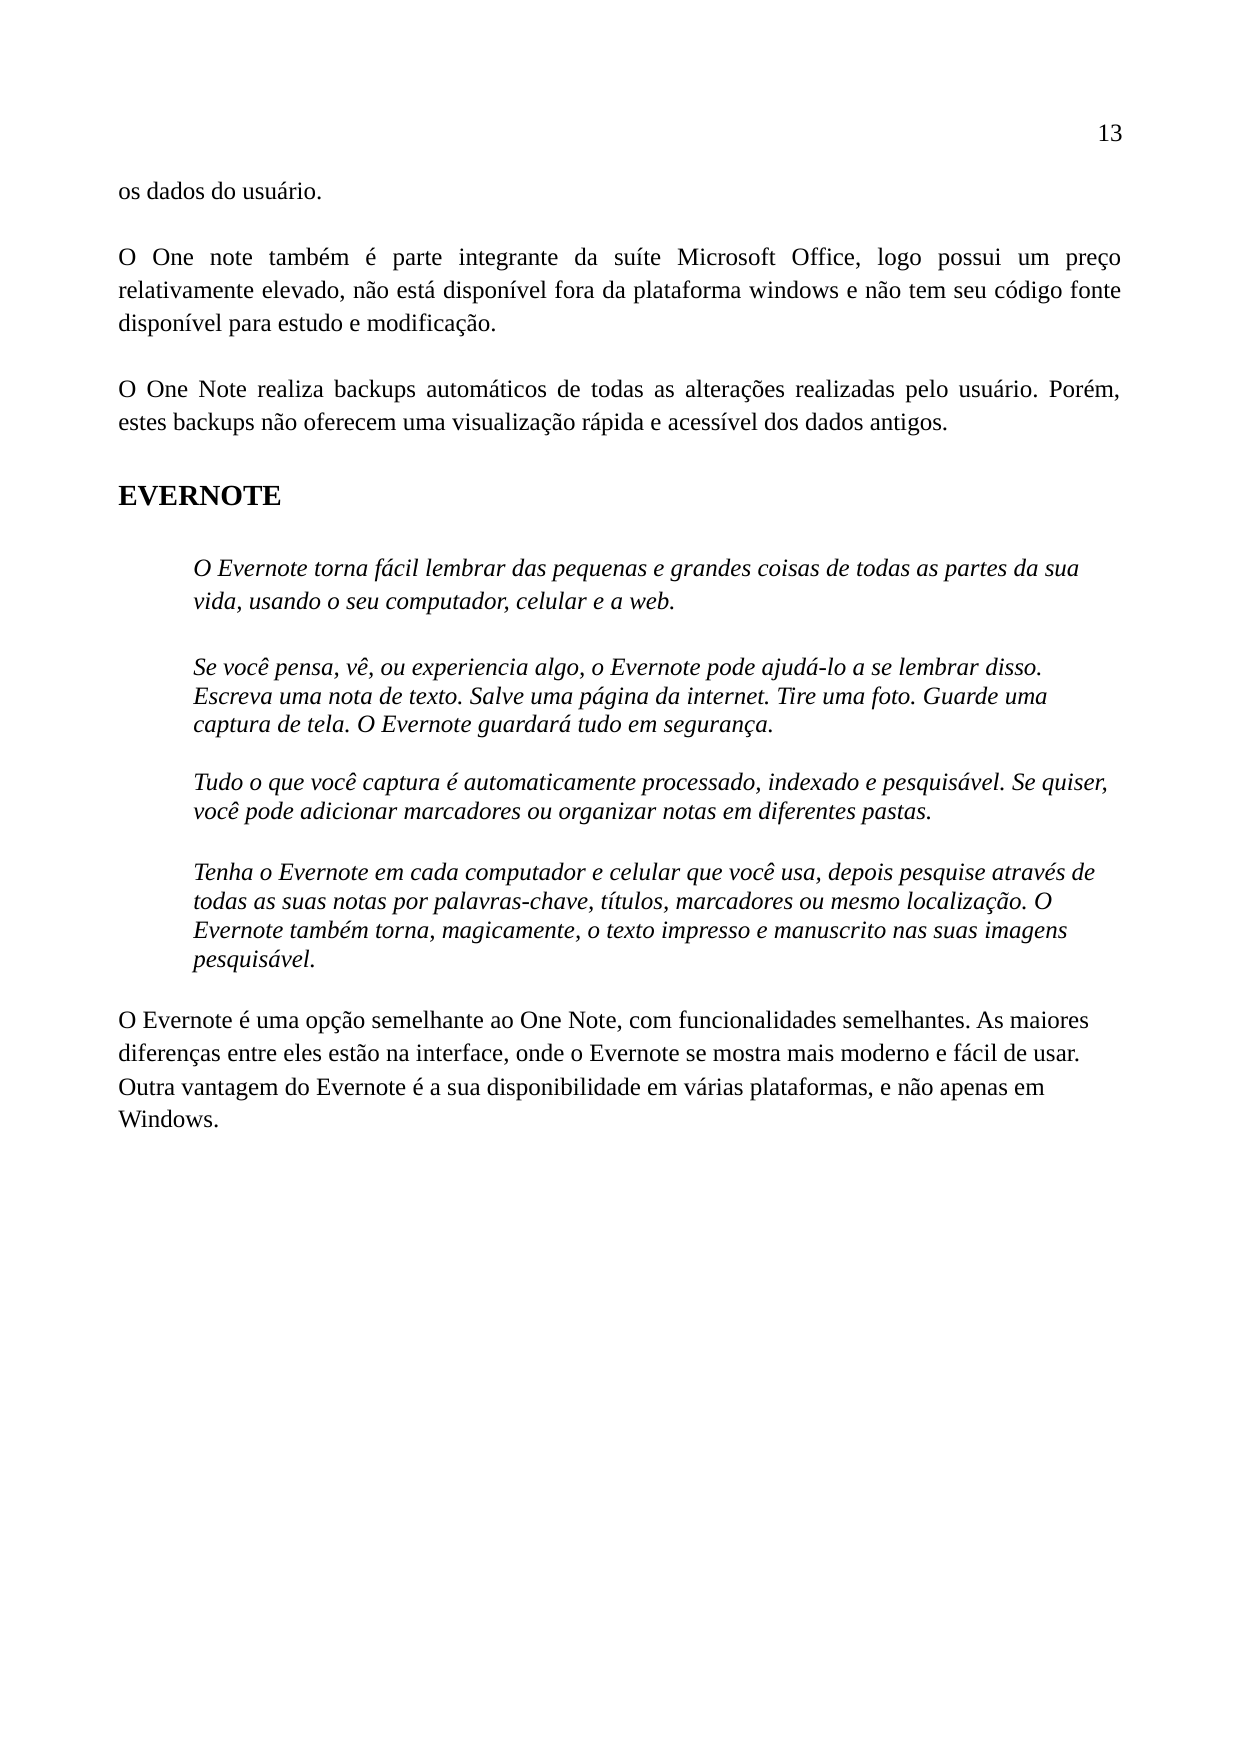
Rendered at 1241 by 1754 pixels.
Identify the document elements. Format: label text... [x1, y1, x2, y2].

text O Evernote é uma opção semelhante ao One Note, com funcionalidades semelhantes. As maiores diferenças entre eles estão na interface, onde o Evernote se mostra mais moderno e fácil de usar. Outra vantagem do Evernote é a sua disponibilidade em várias plataformas, e não apenas em Windows. [118, 1006, 1122, 1133]
text O One Note realiza backups automáticos de todas as alterações realizadas pelo usuário. Porém, estes backups não oferecem uma visualização rápida e acessível dos dados antigos. [118, 374, 1122, 436]
text Tenha o Evernote em cada computador e celular que você usa, depois pesquise através de todas as suas notas por palavras-chave, títulos, marcadores ou mesmo localização. O Evernote também torna, magicamente, o texto impresso e manuscrito nas suas imagens pesquisável. [193, 857, 1122, 972]
text os dados do usuário. [118, 176, 1122, 205]
text O Evernote torna fácil lembrar das pequenas e grandes coisas de todas as partes da sua vida, usando o seu computador, celular e a web. [193, 553, 1122, 648]
subtitle EVERNOTE [118, 478, 1122, 512]
text Se você pensa, vê, ou experiencia algo, o Evernote pode ajudá-lo a se lembrar disso. Escreva uma nota de texto. Salve uma página da internet. Tire uma foto. Guarde uma captura de tela. O Evernote guardará tudo em segurança. [193, 652, 1122, 738]
text Tudo o que você captura é automaticamente processado, indexado e pesquisável. Se quiser, você pode adicionar marcadores ou organizar notas em diferentes pastas. [193, 767, 1122, 824]
text O One note também é parte integrante da suíte Microsoft Office, logo possui um preço relativamente elevado, não está disponível fora da plataforma windows e não tem seu código fonte disponível para estudo e modificação. [118, 242, 1122, 337]
